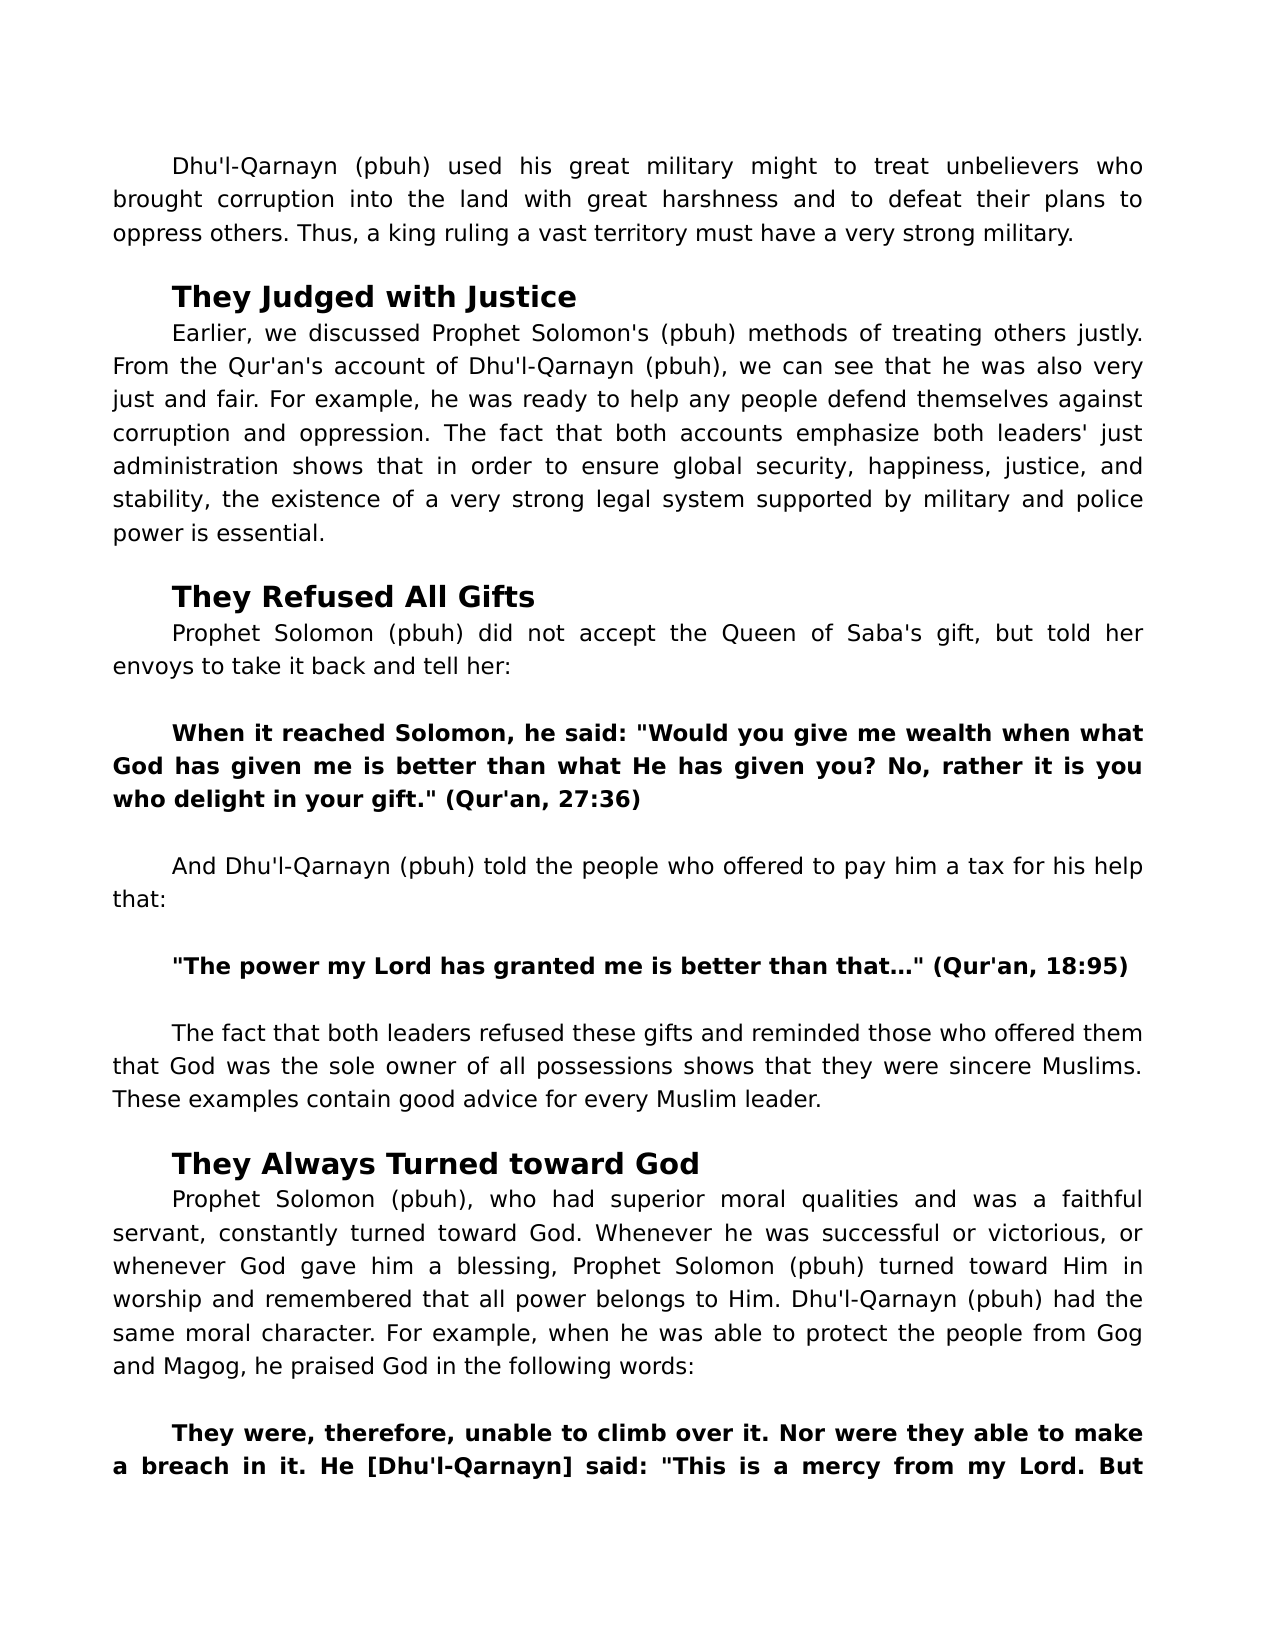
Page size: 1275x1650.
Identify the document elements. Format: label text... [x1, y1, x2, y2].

text Earlier, we discussed Prophet Solomon's (pbuh) methods of treating others justly. From the Qur'an's account of Dhu'l-Qarnayn (pbuh), we can see that he was also very just and fair. For example, he was ready to help any people defend themselves against corruption and oppression. The fact that both accounts emphasize both leaders' just administration shows that in order to ensure global security, happiness, justice, and stability, the existence of a very strong legal system supported by military and police power is essential. [112, 314, 1145, 548]
text They Judged with Justice [112, 281, 1145, 314]
text And Dhu'l-Qarnayn (pbuh) told the people who offered to pay him a tax for his help that: [112, 848, 1145, 914]
text Prophet Solomon (pbuh) did not accept the Queen of Saba's gift, but told her envoys to take it back and tell her: [112, 614, 1145, 681]
text They Refused All Gifts [112, 581, 1145, 614]
text They were, therefore, unable to climb over it. Nor were they able to make a breach in it. He [Dhu'l-Qarnayn] said: "This is a mercy from my Lord. But [112, 1414, 1145, 1481]
text The fact that both leaders refused these gifts and reminded those who offered them that God was the sole owner of all possessions shows that they were sincere Muslims. These examples contain good advice for every Muslim leader. [112, 1014, 1145, 1114]
text "The power my Lord has granted me is better than that…" (Qur'an, 18:95) [112, 948, 1145, 981]
text Dhu'l-Qarnayn (pbuh) used his great military might to treat unbelievers who brought corruption into the land with great harshness and to defeat their plans to oppress others. Thus, a king ruling a vast territory must have a very strong military. [112, 148, 1145, 248]
text When it reached Solomon, he said: "Would you give me wealth when what God has given me is better than what He has given you? No, rather it is you who delight in your gift." (Qur'an, 27:36) [112, 714, 1145, 814]
text Prophet Solomon (pbuh), who had superior moral qualities and was a faithful servant, constantly turned toward God. Whenever he was successful or victorious, or whenever God gave him a blessing, Prophet Solomon (pbuh) turned toward Him in worship and remembered that all power belongs to Him. Dhu'l-Qarnayn (pbuh) had the same moral character. For example, when he was able to protect the people from Gog and Magog, he praised God in the following words: [112, 1181, 1145, 1381]
text They Always Turned toward God [112, 1148, 1145, 1181]
